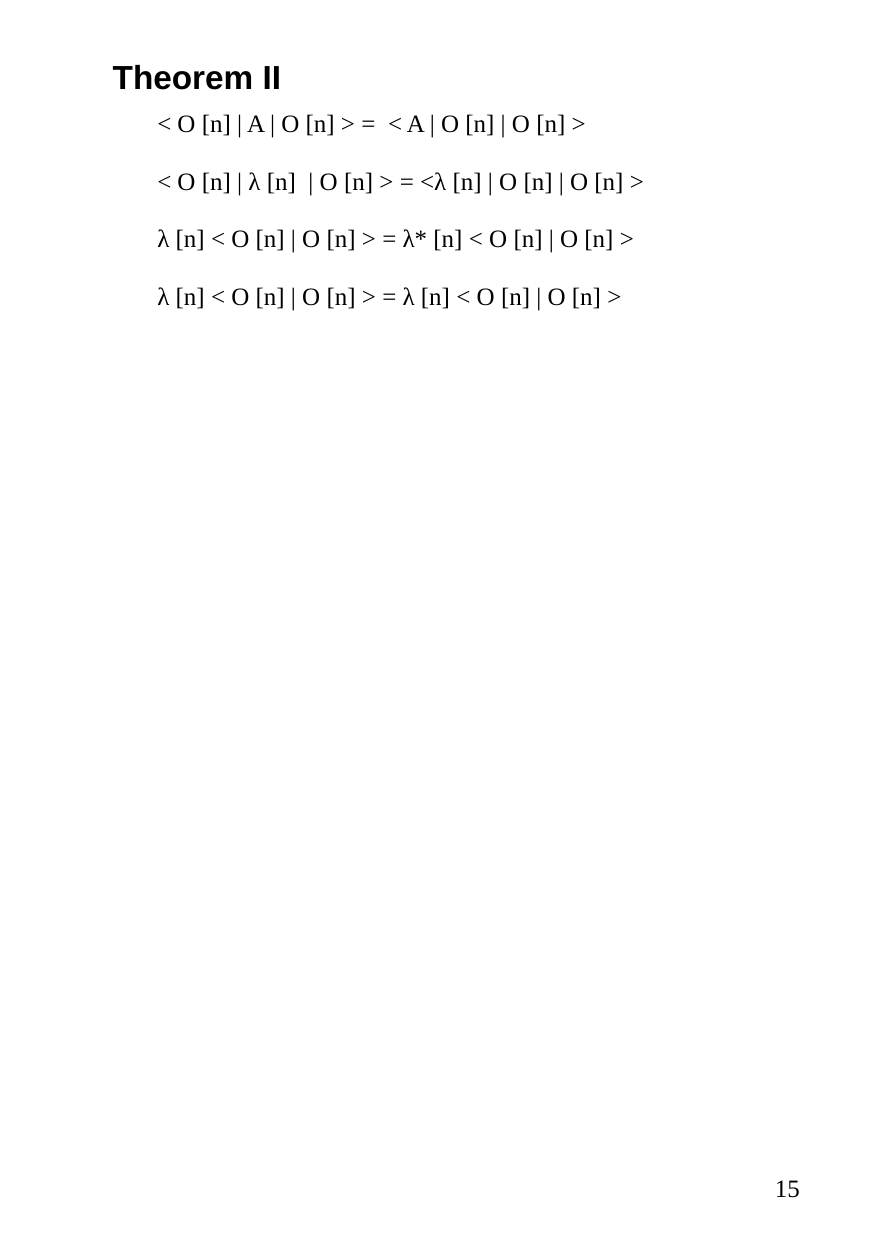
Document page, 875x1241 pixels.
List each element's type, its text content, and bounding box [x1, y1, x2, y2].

table_cell [109, 253, 154, 282]
table_cell [154, 138, 793, 167]
table_cell [154, 253, 793, 282]
table_cell < O [n] | λ [n] | O [n] > = <λ [n] | O [n] | O [n] > [154, 167, 793, 196]
table_cell [154, 196, 793, 224]
table_cell λ [n] < O [n] | O [n] > = λ* [n] < O [n] | O [n] > [154, 224, 793, 253]
table_header < O [n] | A | O [n] > = < A | O [n] | O [n] > [154, 109, 793, 138]
table_cell [109, 196, 154, 224]
table_cell [154, 311, 793, 339]
subtitle Theorem II [112, 58, 799, 97]
table_cell [109, 224, 154, 253]
table_header [109, 109, 154, 138]
table_cell [109, 138, 154, 167]
table_cell [109, 282, 154, 311]
table_cell [109, 311, 154, 339]
table_cell λ [n] < O [n] | O [n] > = λ [n] < O [n] | O [n] > [154, 282, 793, 311]
table_cell [109, 167, 154, 196]
